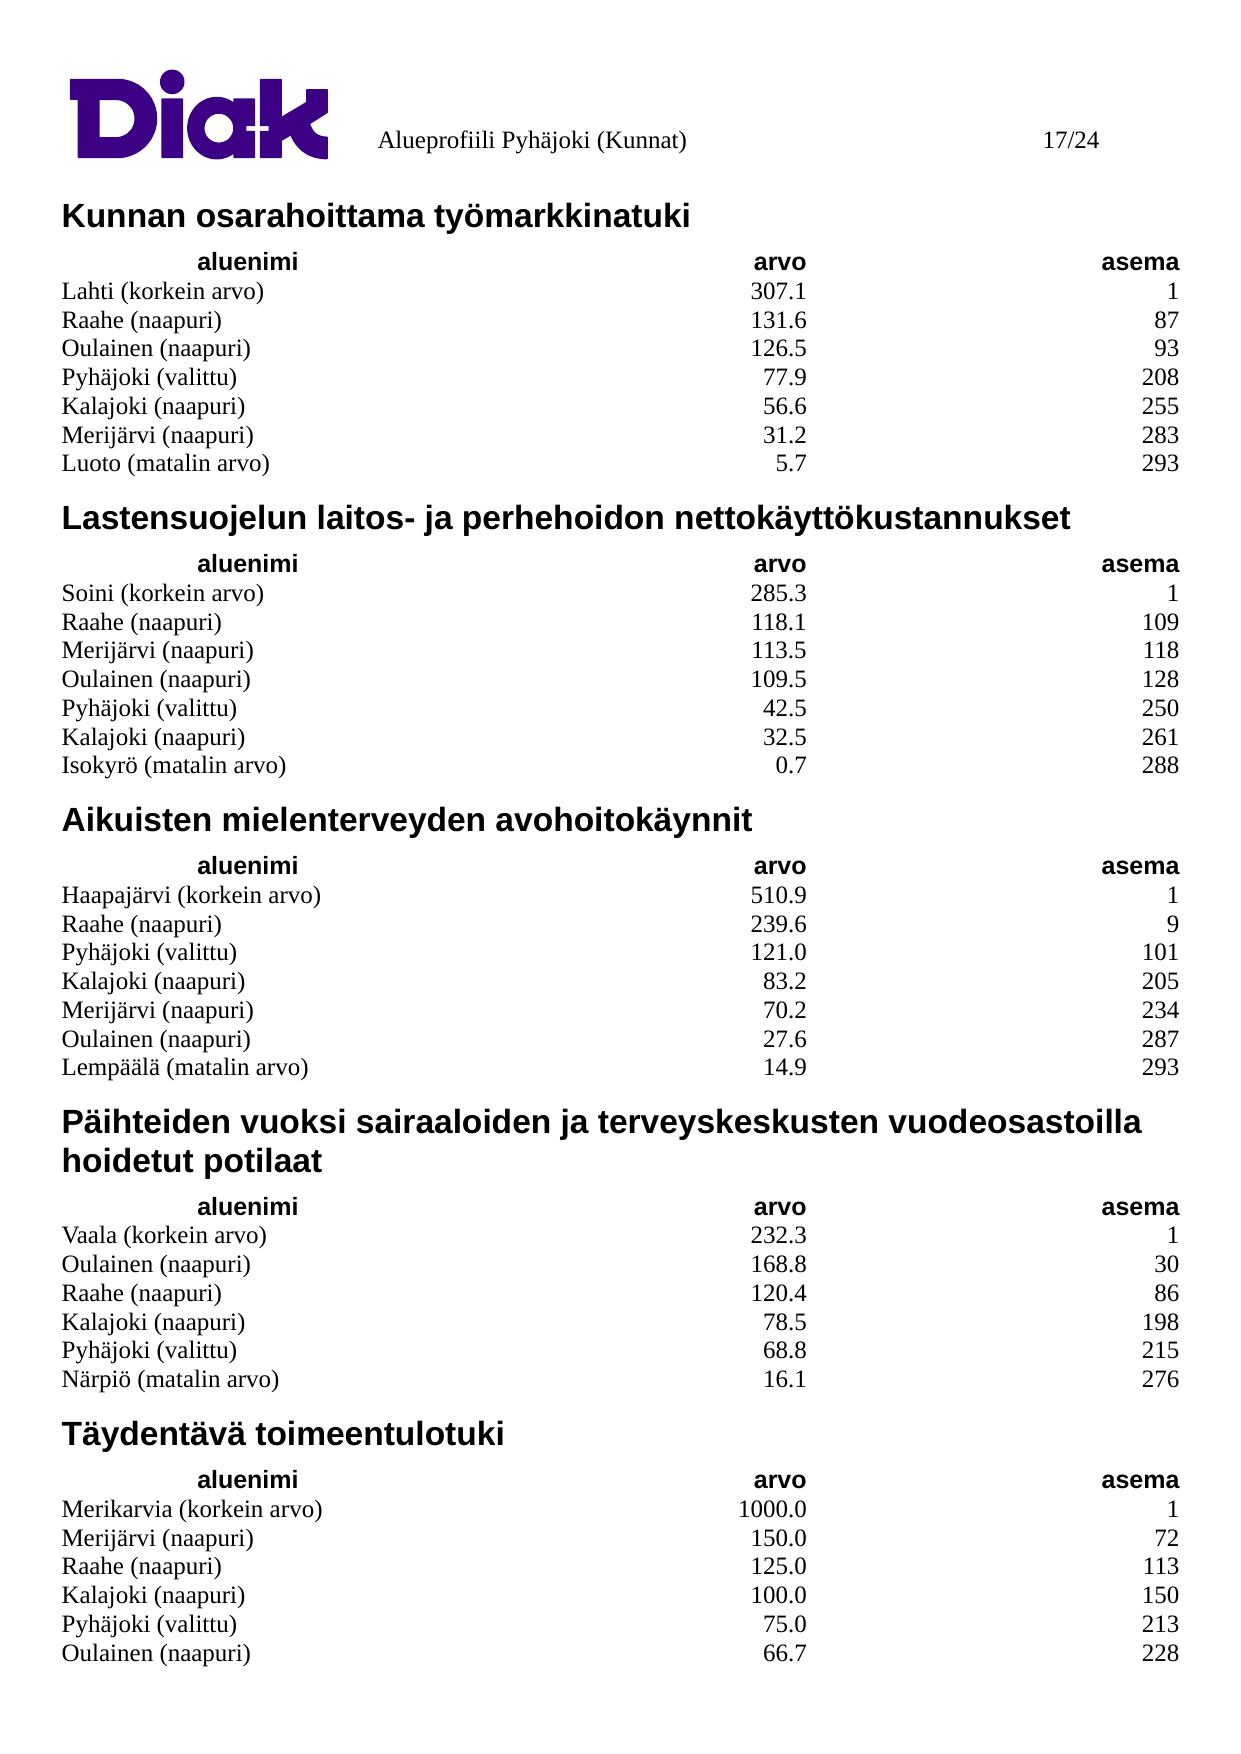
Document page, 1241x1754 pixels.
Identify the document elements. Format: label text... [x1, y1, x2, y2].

table_cell 150 [806, 1580, 1179, 1609]
table_cell 101 [806, 938, 1179, 966]
table_cell Oulainen (naapuri) [61, 1249, 434, 1278]
table_header asema [806, 549, 1179, 578]
subtitle Päihteiden vuoksi sairaaloiden ja terveyskeskusten vuodeosastoilla hoidetut potilaat [61, 1102, 1179, 1179]
table_cell 121.0 [434, 938, 806, 966]
table_cell Luoto (matalin arvo) [61, 449, 434, 477]
table_cell 213 [806, 1609, 1179, 1638]
table_cell 56.6 [434, 391, 806, 420]
table_cell 128 [806, 664, 1179, 693]
table_header asema [806, 1192, 1179, 1221]
table_cell Kalajoki (naapuri) [61, 391, 434, 420]
table_cell 109 [806, 607, 1179, 636]
table_cell Oulainen (naapuri) [61, 1638, 434, 1666]
table_cell 285.3 [434, 578, 806, 607]
table_cell 234 [806, 995, 1179, 1024]
table_header arvo [434, 247, 806, 276]
table_cell 1 [806, 880, 1179, 909]
subtitle Lastensuojelun laitos- ja perhehoidon nettokäyttökustannukset [61, 498, 1179, 537]
table_cell 1 [806, 1221, 1179, 1249]
table_cell Oulainen (naapuri) [61, 664, 434, 693]
table_cell Soini (korkein arvo) [61, 578, 434, 607]
table_cell 9 [806, 909, 1179, 937]
table_cell 208 [806, 362, 1179, 391]
table_cell 0.7 [434, 751, 806, 779]
table_cell Raahe (naapuri) [61, 909, 434, 937]
table_cell 288 [806, 751, 1179, 779]
table_cell Pyhäjoki (valittu) [61, 693, 434, 722]
table_cell 239.6 [434, 909, 806, 937]
table_cell 168.8 [434, 1249, 806, 1278]
table_cell 32.5 [434, 722, 806, 751]
table_cell 198 [806, 1307, 1179, 1336]
table_cell 16.1 [434, 1364, 806, 1393]
table_cell 14.9 [434, 1053, 806, 1081]
table_cell Merikarvia (korkein arvo) [61, 1494, 434, 1523]
table_cell 215 [806, 1336, 1179, 1364]
table_cell 1 [806, 578, 1179, 607]
table_cell 232.3 [434, 1221, 806, 1249]
table_cell 66.7 [434, 1638, 806, 1666]
table_cell 75.0 [434, 1609, 806, 1638]
table_cell Raahe (naapuri) [61, 1278, 434, 1307]
table_cell Merijärvi (naapuri) [61, 995, 434, 1024]
table_cell 68.8 [434, 1336, 806, 1364]
table_cell Pyhäjoki (valittu) [61, 1609, 434, 1638]
table_cell 78.5 [434, 1307, 806, 1336]
table_cell 126.5 [434, 334, 806, 362]
table_cell Merijärvi (naapuri) [61, 636, 434, 664]
table_cell 109.5 [434, 664, 806, 693]
table_header asema [806, 1465, 1179, 1494]
table_cell 113 [806, 1551, 1179, 1580]
table_cell 1000.0 [434, 1494, 806, 1523]
table_cell 118 [806, 636, 1179, 664]
table_cell 113.5 [434, 636, 806, 664]
table_cell 27.6 [434, 1024, 806, 1052]
table_cell Närpiö (matalin arvo) [61, 1364, 434, 1393]
table_cell 287 [806, 1024, 1179, 1052]
table_cell 307.1 [434, 276, 806, 305]
table_cell 131.6 [434, 305, 806, 333]
table_cell 250 [806, 693, 1179, 722]
table_header aluenimi [61, 549, 434, 578]
table_header asema [806, 851, 1179, 880]
table_cell Kalajoki (naapuri) [61, 1307, 434, 1336]
table_cell 293 [806, 449, 1179, 477]
table_cell Merijärvi (naapuri) [61, 420, 434, 448]
table_cell 42.5 [434, 693, 806, 722]
table_header aluenimi [61, 1465, 434, 1494]
table_header arvo [434, 851, 806, 880]
table_header arvo [434, 1465, 806, 1494]
table_cell 30 [806, 1249, 1179, 1278]
table_cell Pyhäjoki (valittu) [61, 362, 434, 391]
table_cell 293 [806, 1053, 1179, 1081]
table_cell Lempäälä (matalin arvo) [61, 1053, 434, 1081]
table_cell 118.1 [434, 607, 806, 636]
table_cell Merijärvi (naapuri) [61, 1523, 434, 1551]
table_cell 283 [806, 420, 1179, 448]
table_cell Kalajoki (naapuri) [61, 1580, 434, 1609]
table_cell Raahe (naapuri) [61, 607, 434, 636]
table_header aluenimi [61, 247, 434, 276]
table_cell 77.9 [434, 362, 806, 391]
table_cell Raahe (naapuri) [61, 305, 434, 333]
table_cell Oulainen (naapuri) [61, 334, 434, 362]
subtitle Aikuisten mielenterveyden avohoitokäynnit [61, 800, 1179, 839]
table_cell Pyhäjoki (valittu) [61, 1336, 434, 1364]
table_header arvo [434, 549, 806, 578]
table_cell 72 [806, 1523, 1179, 1551]
table_cell 100.0 [434, 1580, 806, 1609]
table_cell Isokyrö (matalin arvo) [61, 751, 434, 779]
table_cell Kalajoki (naapuri) [61, 966, 434, 995]
table_cell Raahe (naapuri) [61, 1551, 434, 1580]
table_cell 150.0 [434, 1523, 806, 1551]
table_cell 510.9 [434, 880, 806, 909]
table_cell 5.7 [434, 449, 806, 477]
table_cell 83.2 [434, 966, 806, 995]
table_cell 70.2 [434, 995, 806, 1024]
table_cell 1 [806, 1494, 1179, 1523]
table_header arvo [434, 1192, 806, 1221]
table_cell 1 [806, 276, 1179, 305]
table_cell 276 [806, 1364, 1179, 1393]
table_cell 86 [806, 1278, 1179, 1307]
subtitle Kunnan osarahoittama työmarkkinatuki [61, 196, 1179, 235]
table_cell 120.4 [434, 1278, 806, 1307]
table_cell 261 [806, 722, 1179, 751]
table_cell Vaala (korkein arvo) [61, 1221, 434, 1249]
table_cell Haapajärvi (korkein arvo) [61, 880, 434, 909]
table_header aluenimi [61, 1192, 434, 1221]
table_cell 87 [806, 305, 1179, 333]
table_cell 31.2 [434, 420, 806, 448]
table_cell Oulainen (naapuri) [61, 1024, 434, 1052]
table_cell Kalajoki (naapuri) [61, 722, 434, 751]
table_cell Pyhäjoki (valittu) [61, 938, 434, 966]
table_cell 205 [806, 966, 1179, 995]
table_cell 255 [806, 391, 1179, 420]
table_cell 93 [806, 334, 1179, 362]
table_cell 228 [806, 1638, 1179, 1666]
table_header aluenimi [61, 851, 434, 880]
table_header asema [806, 247, 1179, 276]
table_cell 125.0 [434, 1551, 806, 1580]
subtitle Täydentävä toimeentulotuki [61, 1414, 1179, 1453]
table_cell Lahti (korkein arvo) [61, 276, 434, 305]
